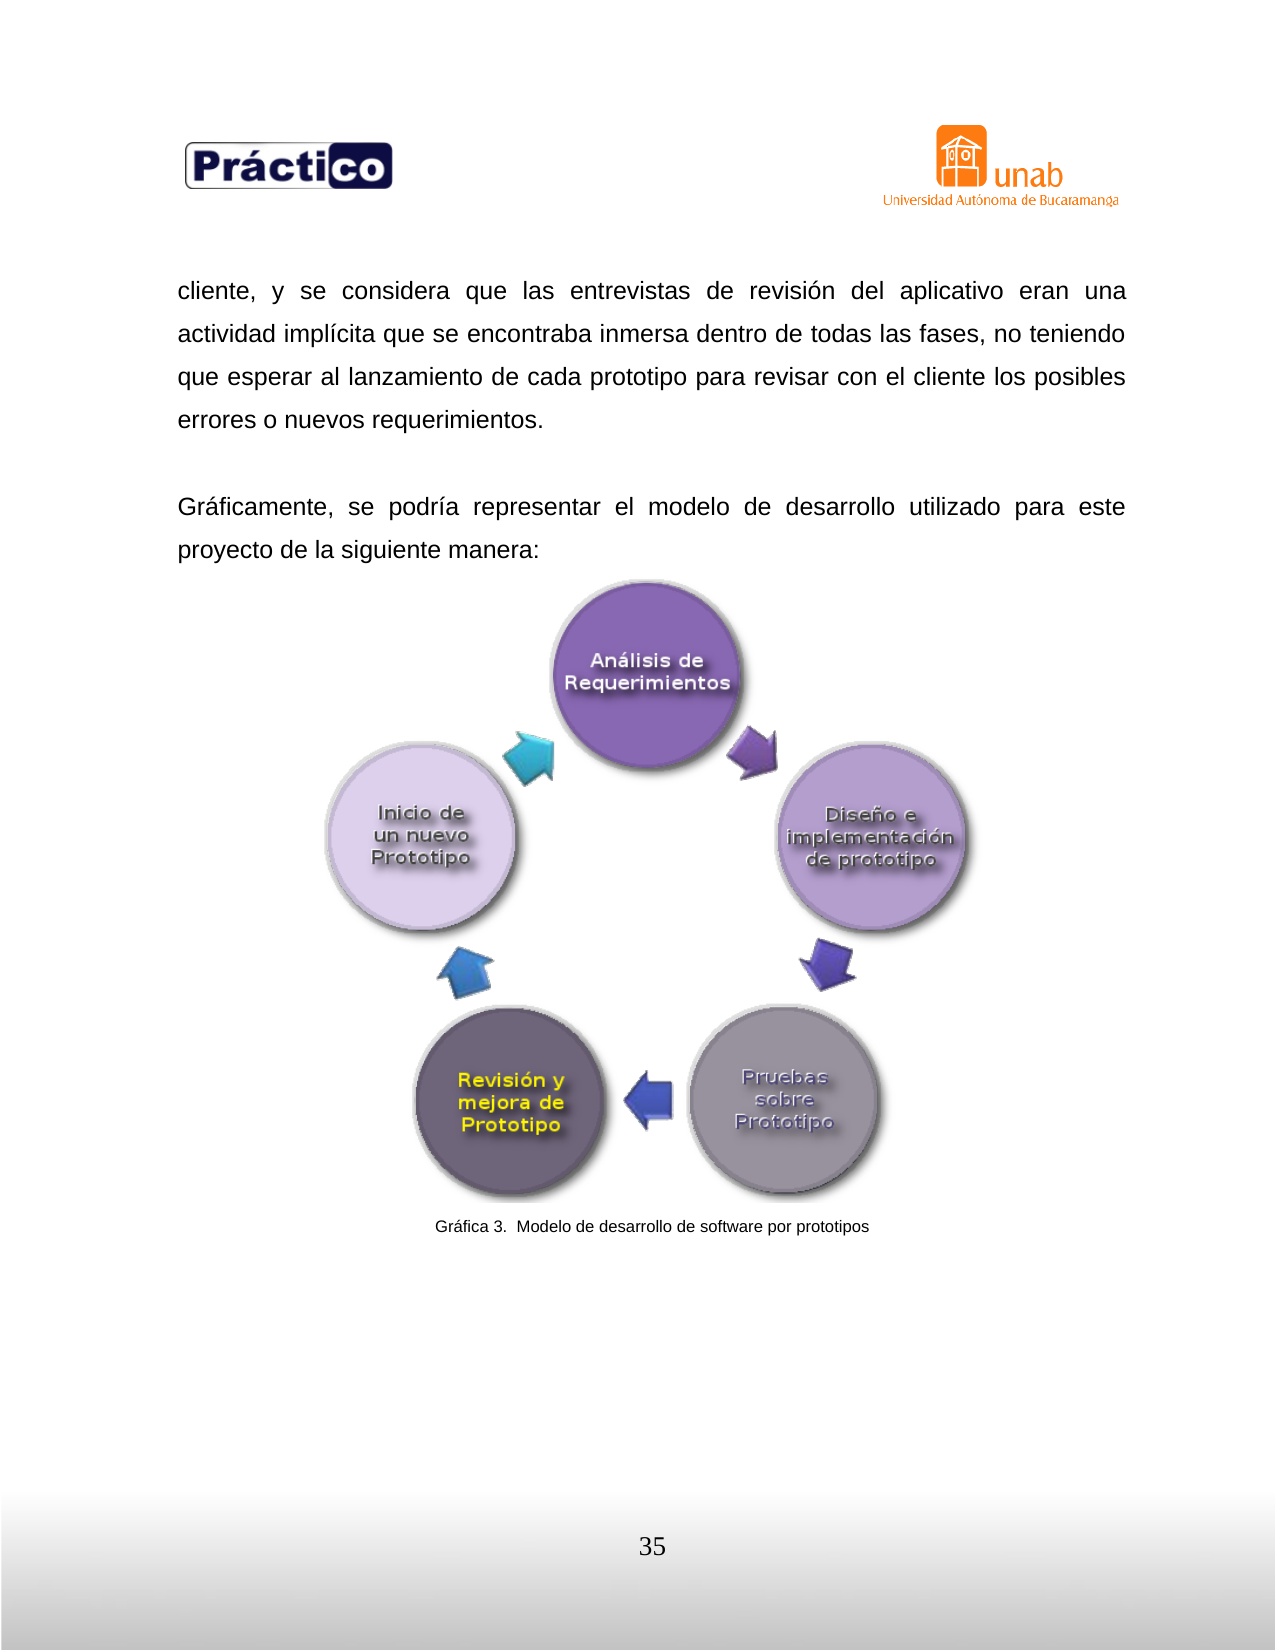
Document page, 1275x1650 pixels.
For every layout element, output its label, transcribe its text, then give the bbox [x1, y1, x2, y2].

picture [182, 140, 395, 191]
picture [883, 125, 1119, 207]
picture [301, 577, 1004, 1203]
picture [1, 1472, 1275, 1650]
text Gráficamente, se podría representar el modelo de desarrollo utilizado para este proyecto de la siguiente manera: [177, 492, 1127, 563]
text cliente, y se considera que las entrevistas de revisión del aplicativo eran una actividad implícita que se encontraba inmersa dentro de todas las fases, no teniendo que esperar al lanzamiento de cada prototipo para revisar con el cliente los posibles errores o nuevos requerimientos. [177, 276, 1127, 434]
text Gráfica 3. Modelo de desarrollo de software por prototipos [177, 1217, 1127, 1236]
